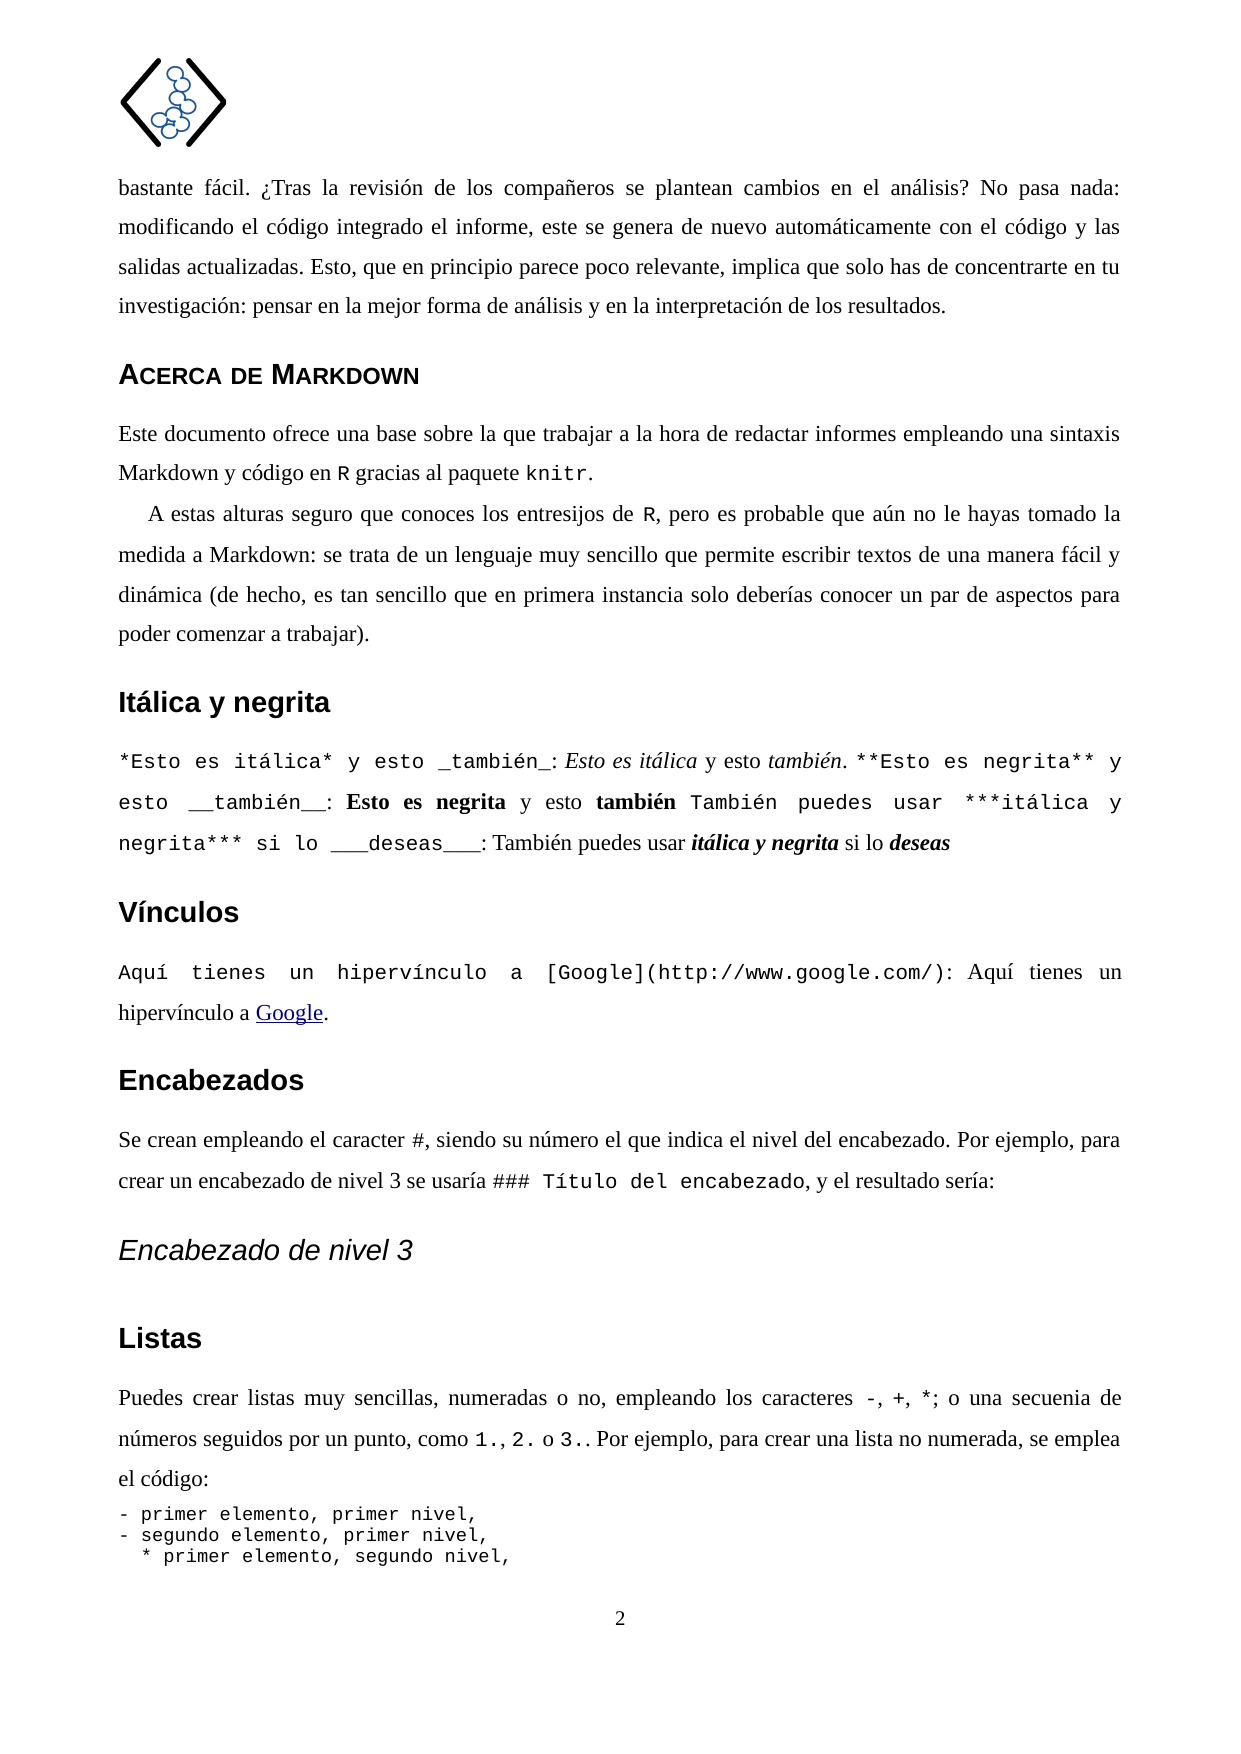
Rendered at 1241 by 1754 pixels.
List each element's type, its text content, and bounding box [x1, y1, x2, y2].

text A estas alturas seguro que conoces los entresijos de R, pero es probable que aún no le hayas tomado la medida a Markdown: se trata de un lenguaje muy sencillo que permite escribir textos de una manera fácil y dinámica (de hecho, es tan sencillo que en primera instancia solo deberías conocer un par de aspectos para poder comenzar a trabajar). [118, 501, 1122, 647]
picture [120, 58, 227, 147]
text * primer elemento, segundo nivel, [118, 1547, 1122, 1568]
subtitle Acerca de Markdown [118, 357, 1122, 390]
text Aquí tienes un hipervínculo a [Google](http://www.google.com/): Aquí tienes un hipervínculo a Google. [118, 958, 1122, 1025]
subtitle Encabezados [118, 1063, 1122, 1097]
text - primer elemento, primer nivel, [118, 1505, 1122, 1526]
text Puedes crear listas muy sencillas, numeradas o no, empleando los caracteres -, +, *; o una secuenia de números seguidos por un punto, como 1., 2. o 3.. Por ejemplo, para crear una lista no numerada, se emplea el código: [118, 1384, 1122, 1492]
subtitle Vínculos [118, 895, 1122, 929]
text bastante fácil. ¿Tras la revisión de los compañeros se plantean cambios en el análisis? No pasa nada: modificando el código integrado el informe, este se genera de nuevo automáticamente con el código y las salidas actualizadas. Esto, que en principio parece poco relevante, implica que solo has de concentrarte en tu investigación: pensar en la mejor forma de análisis y en la interpretación de los resultados. [118, 174, 1122, 319]
text - segundo elemento, primer nivel, [118, 1526, 1122, 1547]
text Este documento ofrece una base sobre la que trabajar a la hora de redactar informes empleando una sintaxis Markdown y código en R gracias al paquete knitr. [118, 420, 1122, 487]
text Se crean empleando el caracter #, siendo su número el que indica el nivel del encabezado. Por ejemplo, para crear un encabezado de nivel 3 se usaría ### Título del encabezado, y el resultado sería: [118, 1126, 1122, 1194]
text *Esto es itálica* y esto _también_: Esto es itálica y esto también. **Esto es negrita** y esto __también__: Esto es negrita y esto también También puedes usar ***itálica y negrita*** si lo ___deseas___: También puedes usar itálica y negrita si lo deseas [118, 747, 1122, 857]
subtitle Itálica y negrita [118, 685, 1122, 718]
subtitle Encabezado de nivel 3 [118, 1233, 1122, 1267]
subtitle Listas [118, 1321, 1122, 1354]
